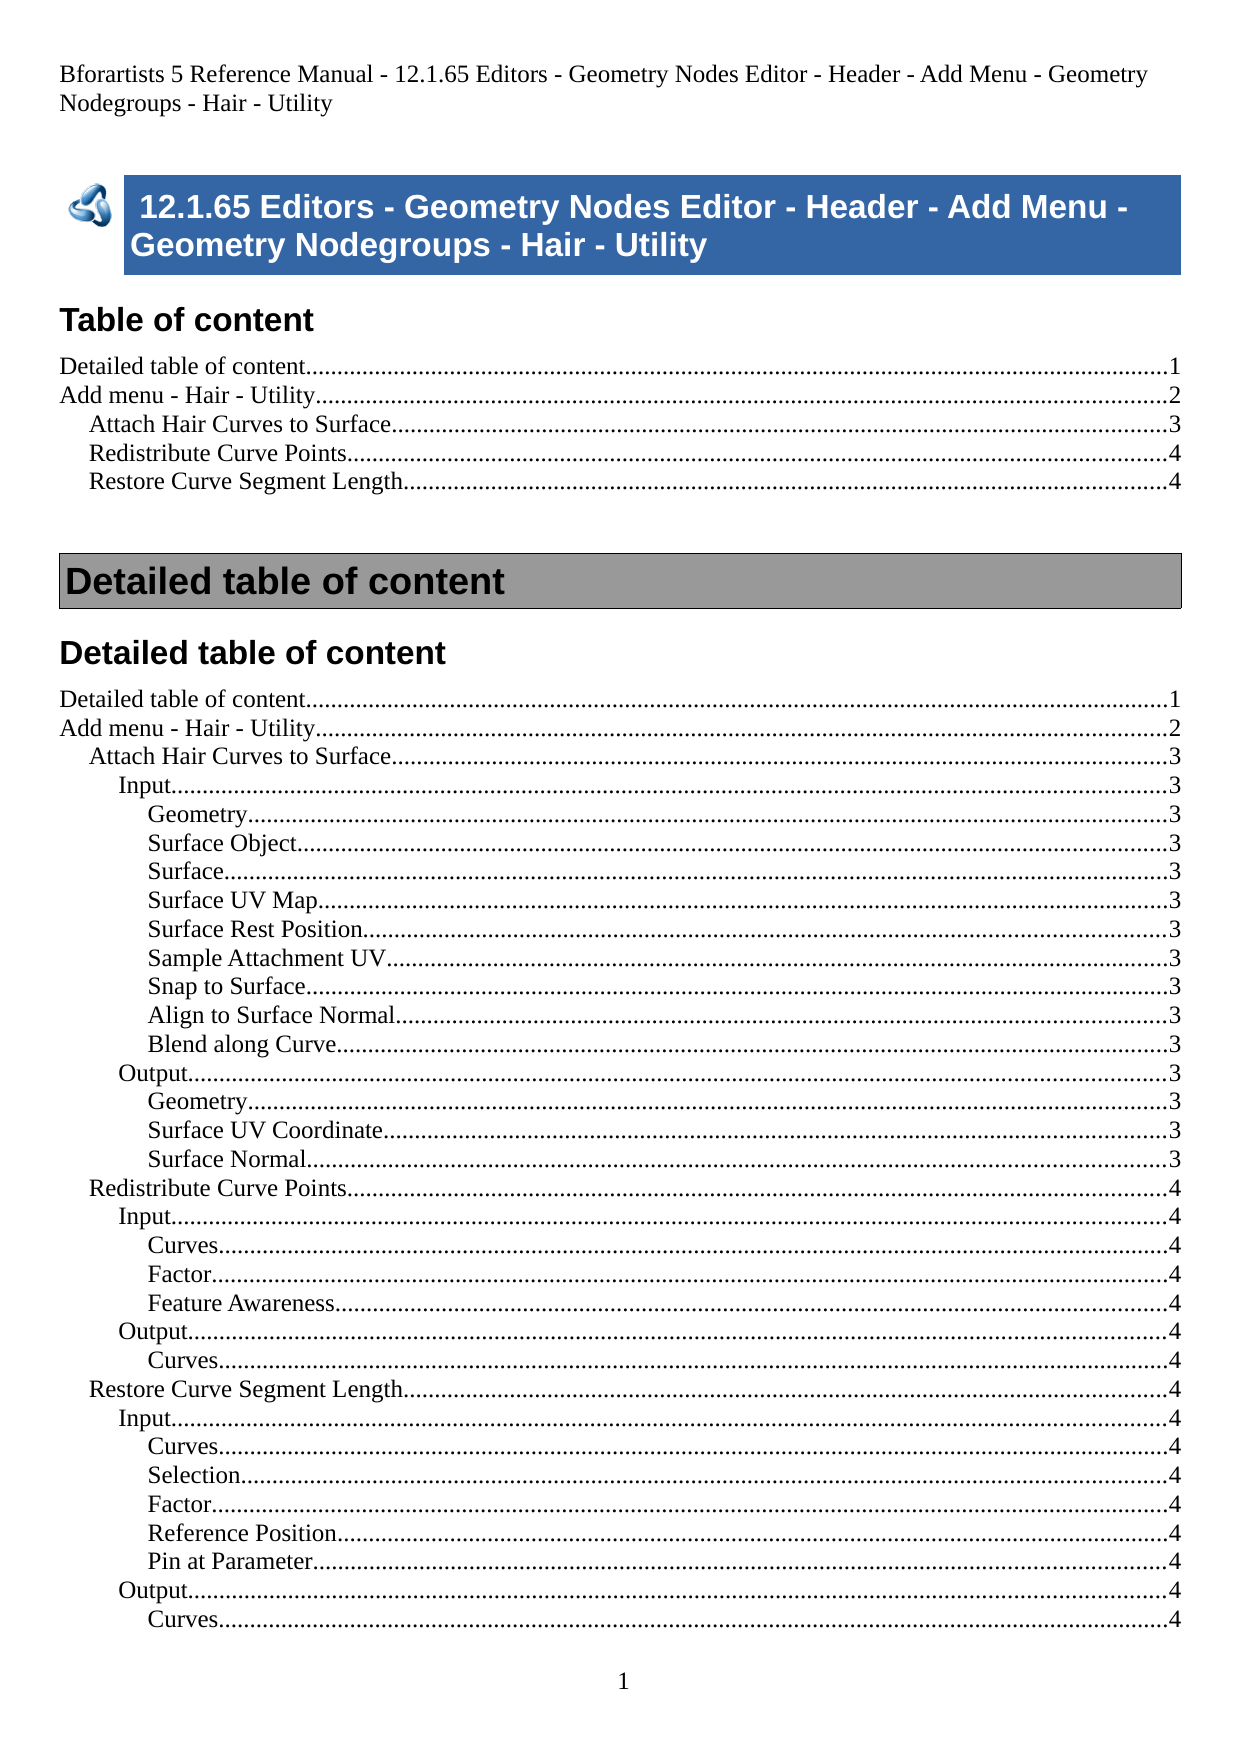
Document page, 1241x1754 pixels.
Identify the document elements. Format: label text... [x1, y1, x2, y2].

text Attach Hair Curves to Surface 3 [88, 409, 1181, 438]
text Surface Normal 3 [147, 1144, 1181, 1173]
text Curves 4 [147, 1431, 1181, 1460]
text Surface Rest Position 3 [147, 914, 1181, 943]
text Surface Object 3 [147, 828, 1181, 856]
text Pin at Parameter 4 [147, 1546, 1181, 1575]
text Blend along Curve 3 [147, 1029, 1181, 1058]
text Output 4 [118, 1575, 1181, 1604]
text Detailed table of content 1 [59, 684, 1181, 713]
text Add menu - Hair - Utility 2 [59, 380, 1181, 409]
text Curves 4 [147, 1345, 1181, 1374]
picture [65, 180, 114, 230]
text Geometry 3 [147, 799, 1181, 828]
text Surface UV Map 3 [147, 885, 1181, 914]
text Surface UV Coordinate 3 [147, 1115, 1181, 1144]
text Geometry 3 [147, 1086, 1181, 1115]
table_header [59, 175, 124, 275]
text Snap to Surface 3 [147, 971, 1181, 1000]
text Curves 4 [147, 1604, 1181, 1633]
text Restore Curve Segment Length 4 [88, 1374, 1181, 1403]
text Input 4 [118, 1201, 1181, 1230]
table_header Detailed table of content [60, 554, 1181, 608]
text Output 4 [118, 1316, 1181, 1345]
text Add menu - Hair - Utility 2 [59, 713, 1181, 741]
text Factor 4 [147, 1489, 1181, 1518]
text Sample Attachment UV 3 [147, 943, 1181, 971]
text Redistribute Curve Points 4 [88, 1173, 1181, 1201]
text Restore Curve Segment Length 4 [88, 466, 1181, 495]
text Redistribute Curve Points 4 [88, 438, 1181, 466]
text Factor 4 [147, 1259, 1181, 1288]
text Detailed table of content 1 [59, 351, 1181, 380]
text Curves 4 [147, 1230, 1181, 1259]
text Surface 3 [147, 856, 1181, 885]
subtitle Detailed table of content [59, 633, 1181, 671]
text Selection 4 [147, 1460, 1181, 1489]
text Input 4 [118, 1403, 1181, 1431]
text Reference Position 4 [147, 1518, 1181, 1546]
text Feature Awareness 4 [147, 1288, 1181, 1316]
text Input 3 [118, 770, 1181, 799]
text Output 3 [118, 1058, 1181, 1086]
text Attach Hair Curves to Surface 3 [88, 741, 1181, 770]
table_header 12.1.65 Editors - Geometry Nodes Editor - Header - Add Menu - Geometry Nodegroups - Hair - Utility [124, 175, 1181, 275]
subtitle Table of content [59, 300, 1181, 339]
text Align to Surface Normal 3 [147, 1000, 1181, 1029]
